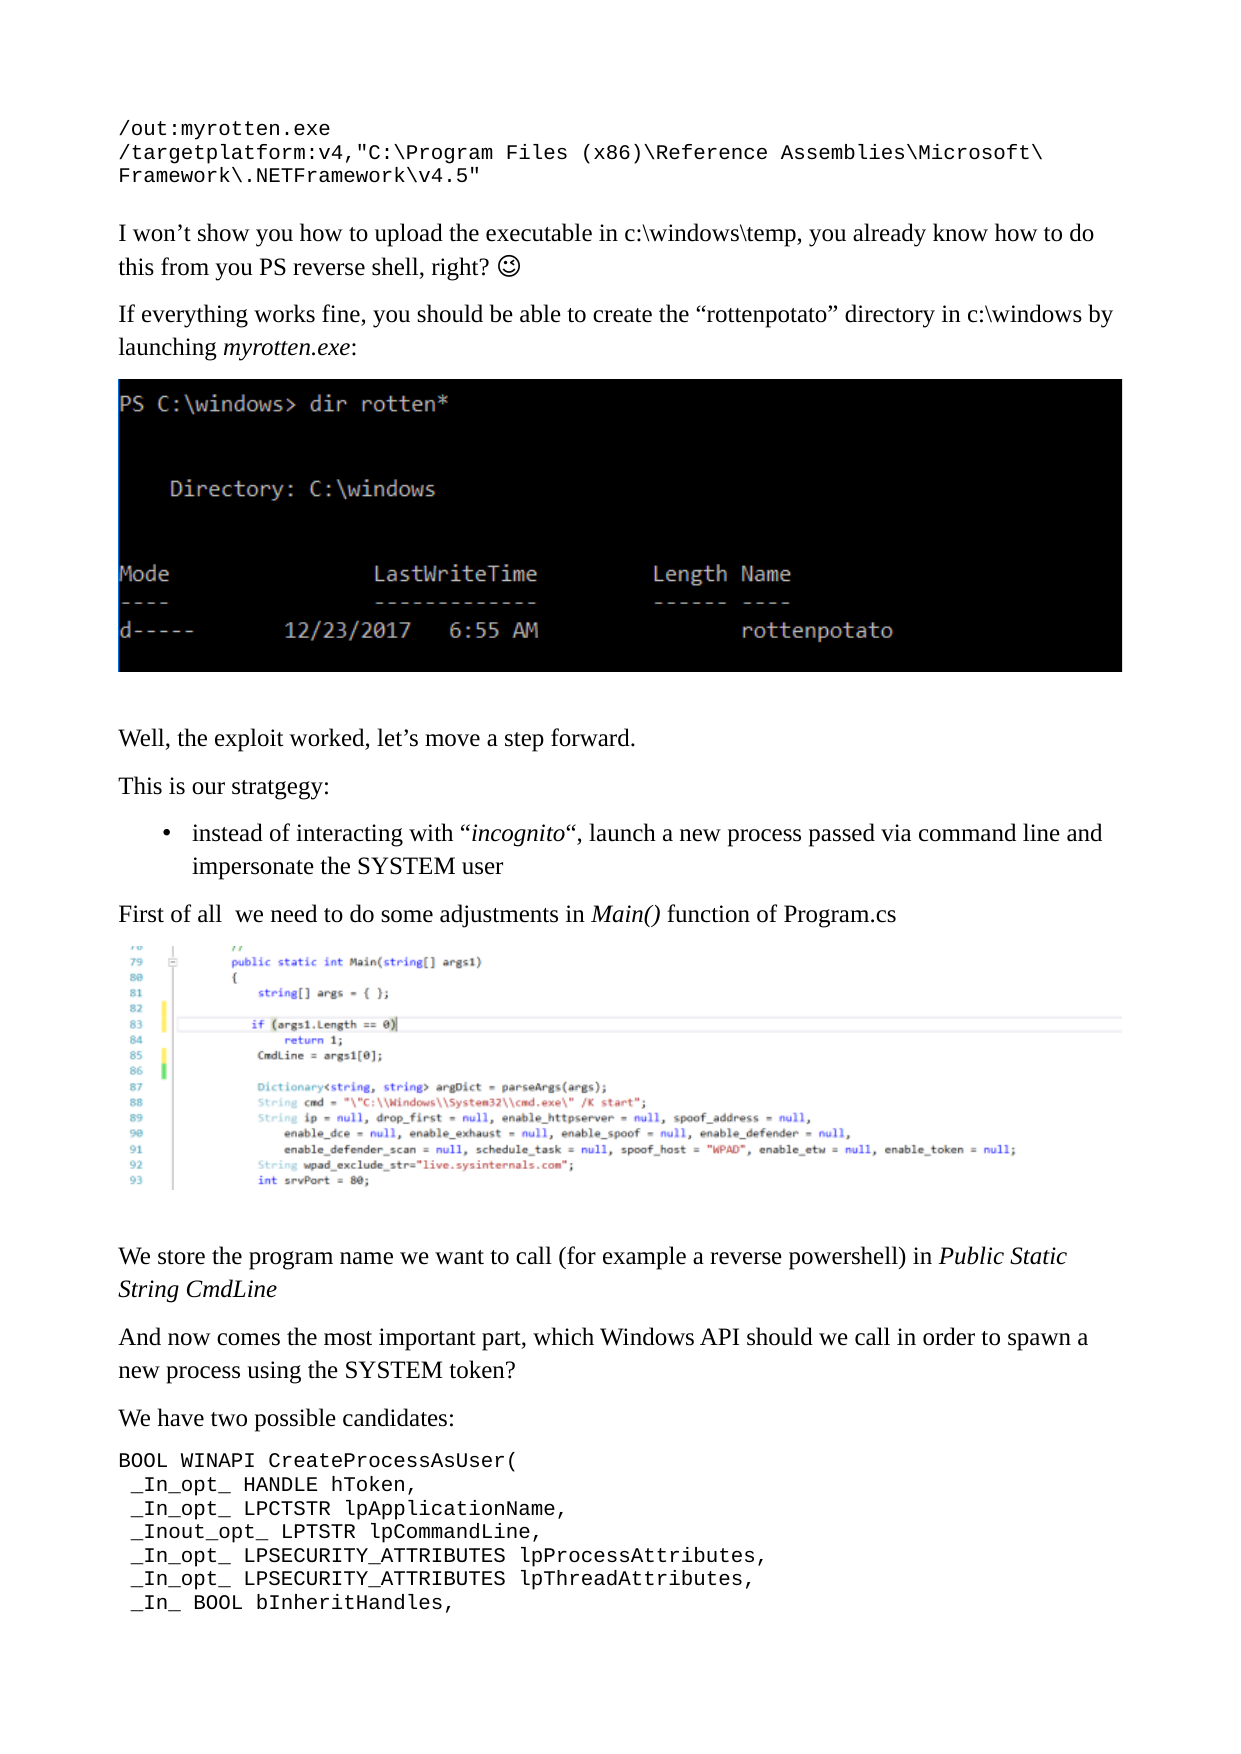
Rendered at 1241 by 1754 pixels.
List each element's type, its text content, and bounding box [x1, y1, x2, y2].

text If everything works fine, you should be able to create the “rottenpotato” directory in c:\windows by launching myrotten.exe: [118, 299, 1122, 361]
text _In_opt_ HANDLE hToken, [118, 1474, 1122, 1497]
text /out:myrotten.exe [118, 118, 1122, 142]
text _In_ BOOL bInheritHandles, [118, 1592, 1122, 1616]
text _In_opt_ LPSECURITY_ATTRIBUTES lpThreadAttributes, [118, 1568, 1122, 1592]
picture [118, 379, 1123, 672]
text Well, the exploit worked, let’s move a step forward. [118, 723, 1122, 752]
text First of all we need to do some adjustments in Main() function of Program.cs [118, 899, 1122, 928]
text We store the program name we want to call (for example a reverse powershell) in Public Static String CmdLine [118, 1241, 1122, 1303]
text This is our stratgegy: [118, 771, 1122, 799]
text BOOL WINAPI CreateProcessAsUser( [118, 1450, 1122, 1474]
text _In_opt_ LPSECURITY_ATTRIBUTES lpProcessAttributes, [118, 1545, 1122, 1568]
text _Inout_opt_ LPTSTR lpCommandLine, [118, 1521, 1122, 1545]
text We have two possible candidates: [118, 1403, 1122, 1431]
picture [118, 946, 1123, 1190]
text /targetplatform:v4,"C:\Program Files (x86)\Reference Assemblies\Microsoft\Framework\.NETFramework\v4.5" [118, 142, 1122, 189]
text I won’t show you how to upload the executable in c:\windows\temp, you already know how to do this from you PS reverse shell, right? 😉 [118, 218, 1122, 280]
text _In_opt_ LPCTSTR lpApplicationName, [118, 1497, 1122, 1521]
text And now comes the most important part, which Windows API should we call in order to spawn a new process using the SYSTEM token? [118, 1322, 1122, 1384]
list instead of interacting with “incognito“, launch a new process passed via command line and impersonate the SYSTEM user [162, 818, 1122, 880]
